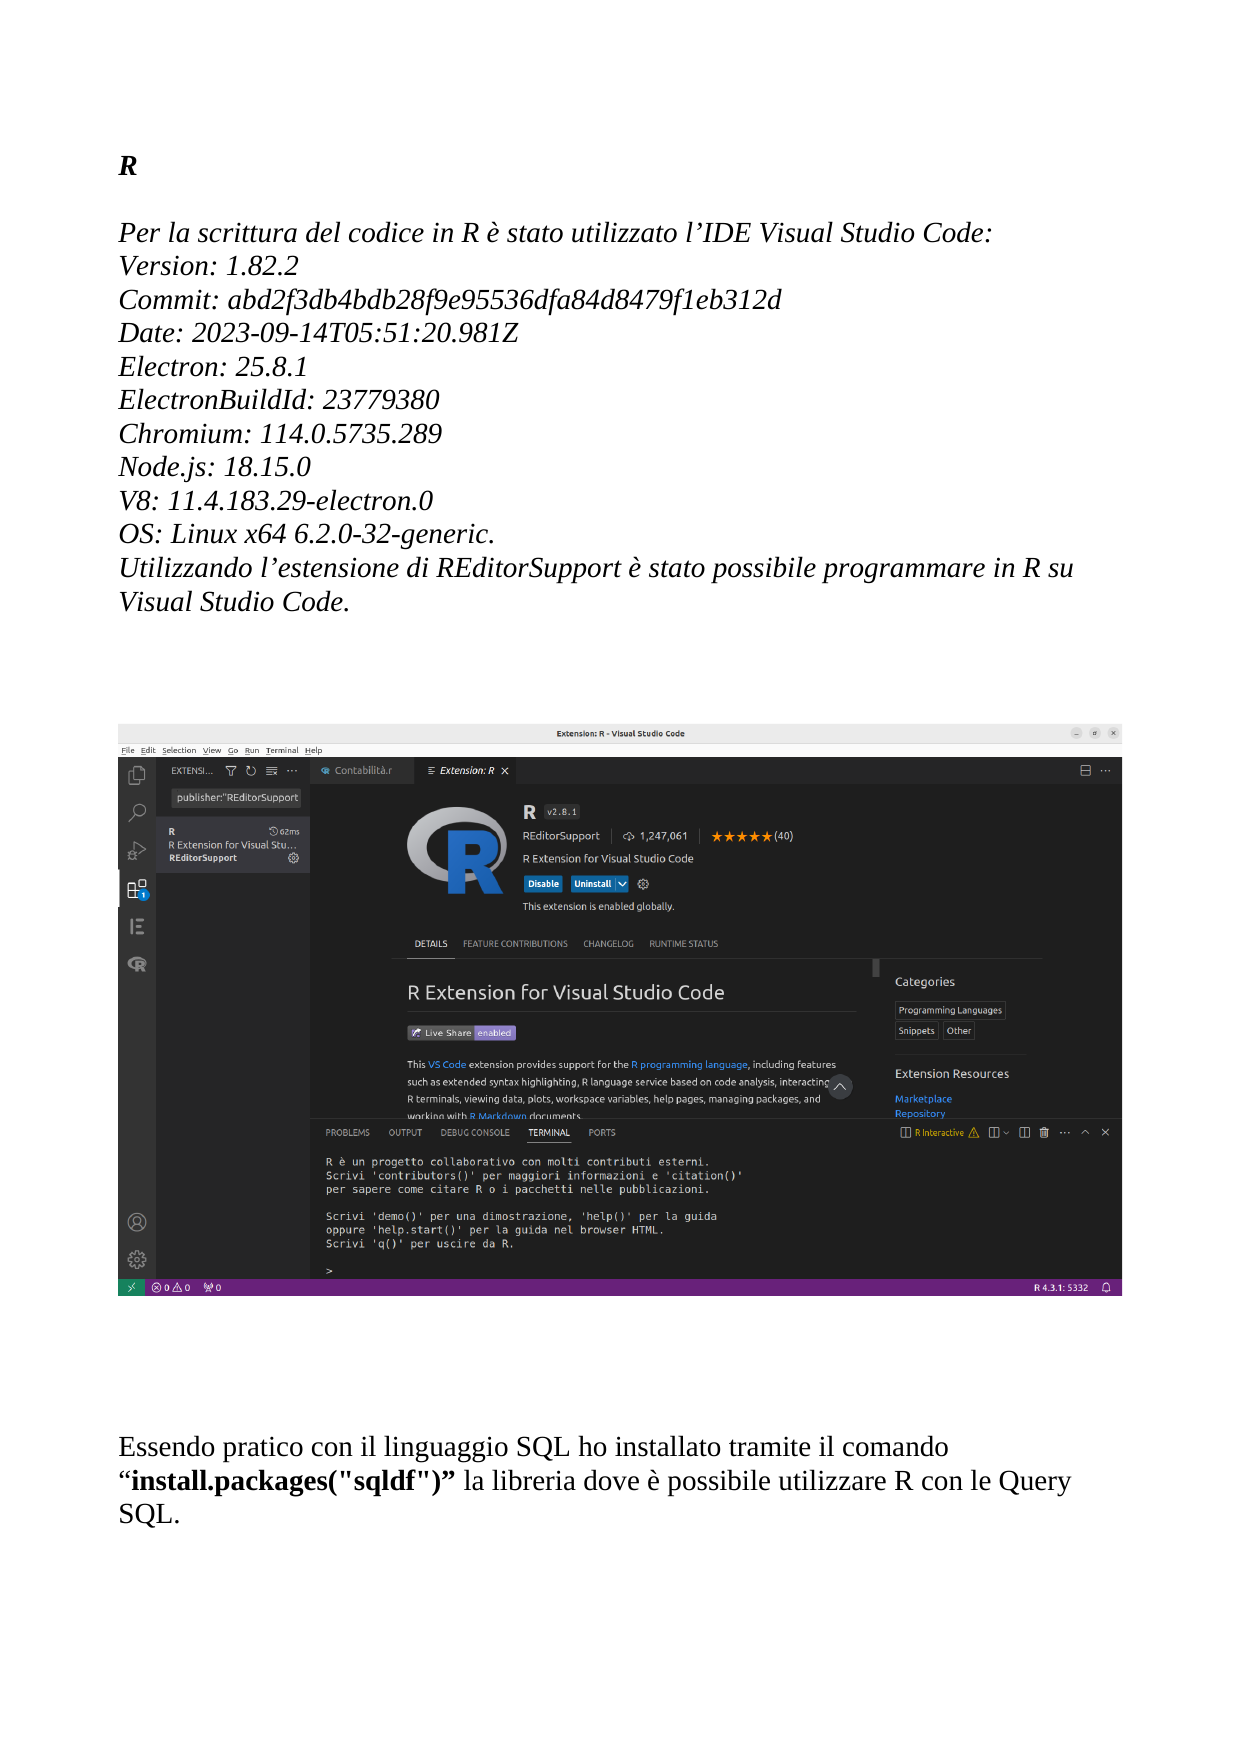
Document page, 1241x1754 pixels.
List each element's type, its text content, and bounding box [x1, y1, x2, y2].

text Version: 1.82.2 [118, 248, 1122, 282]
text R [118, 148, 1122, 181]
text Essendo pratico con il linguaggio SQL ho installato tramite il comando “install.packages("sqldf")” la libreria dove è possibile utilizzare R con le Query SQL. [118, 1429, 1122, 1530]
text Date: 2023-09-14T05:51:20.981Z [118, 315, 1122, 349]
text Utilizzando l’estensione di REditorSupport è stato possibile programmare in R su Visual Studio Code. [118, 550, 1122, 617]
text ElectronBuildId: 23779380 [118, 382, 1122, 416]
text Commit: abd2f3db4bdb28f9e95536dfa84d8479f1eb312d [118, 282, 1122, 315]
text V8: 11.4.183.29-electron.0 [118, 483, 1122, 517]
text Per la scrittura del codice in R è stato utilizzato l’IDE Visual Studio Code: [118, 215, 1122, 248]
text Chromium: 114.0.5735.289 [118, 416, 1122, 449]
text OS: Linux x64 6.2.0-32-generic. [118, 517, 1122, 550]
text Node.js: 18.15.0 [118, 449, 1122, 483]
text Electron: 25.8.1 [118, 349, 1122, 382]
picture [118, 723, 1123, 1296]
